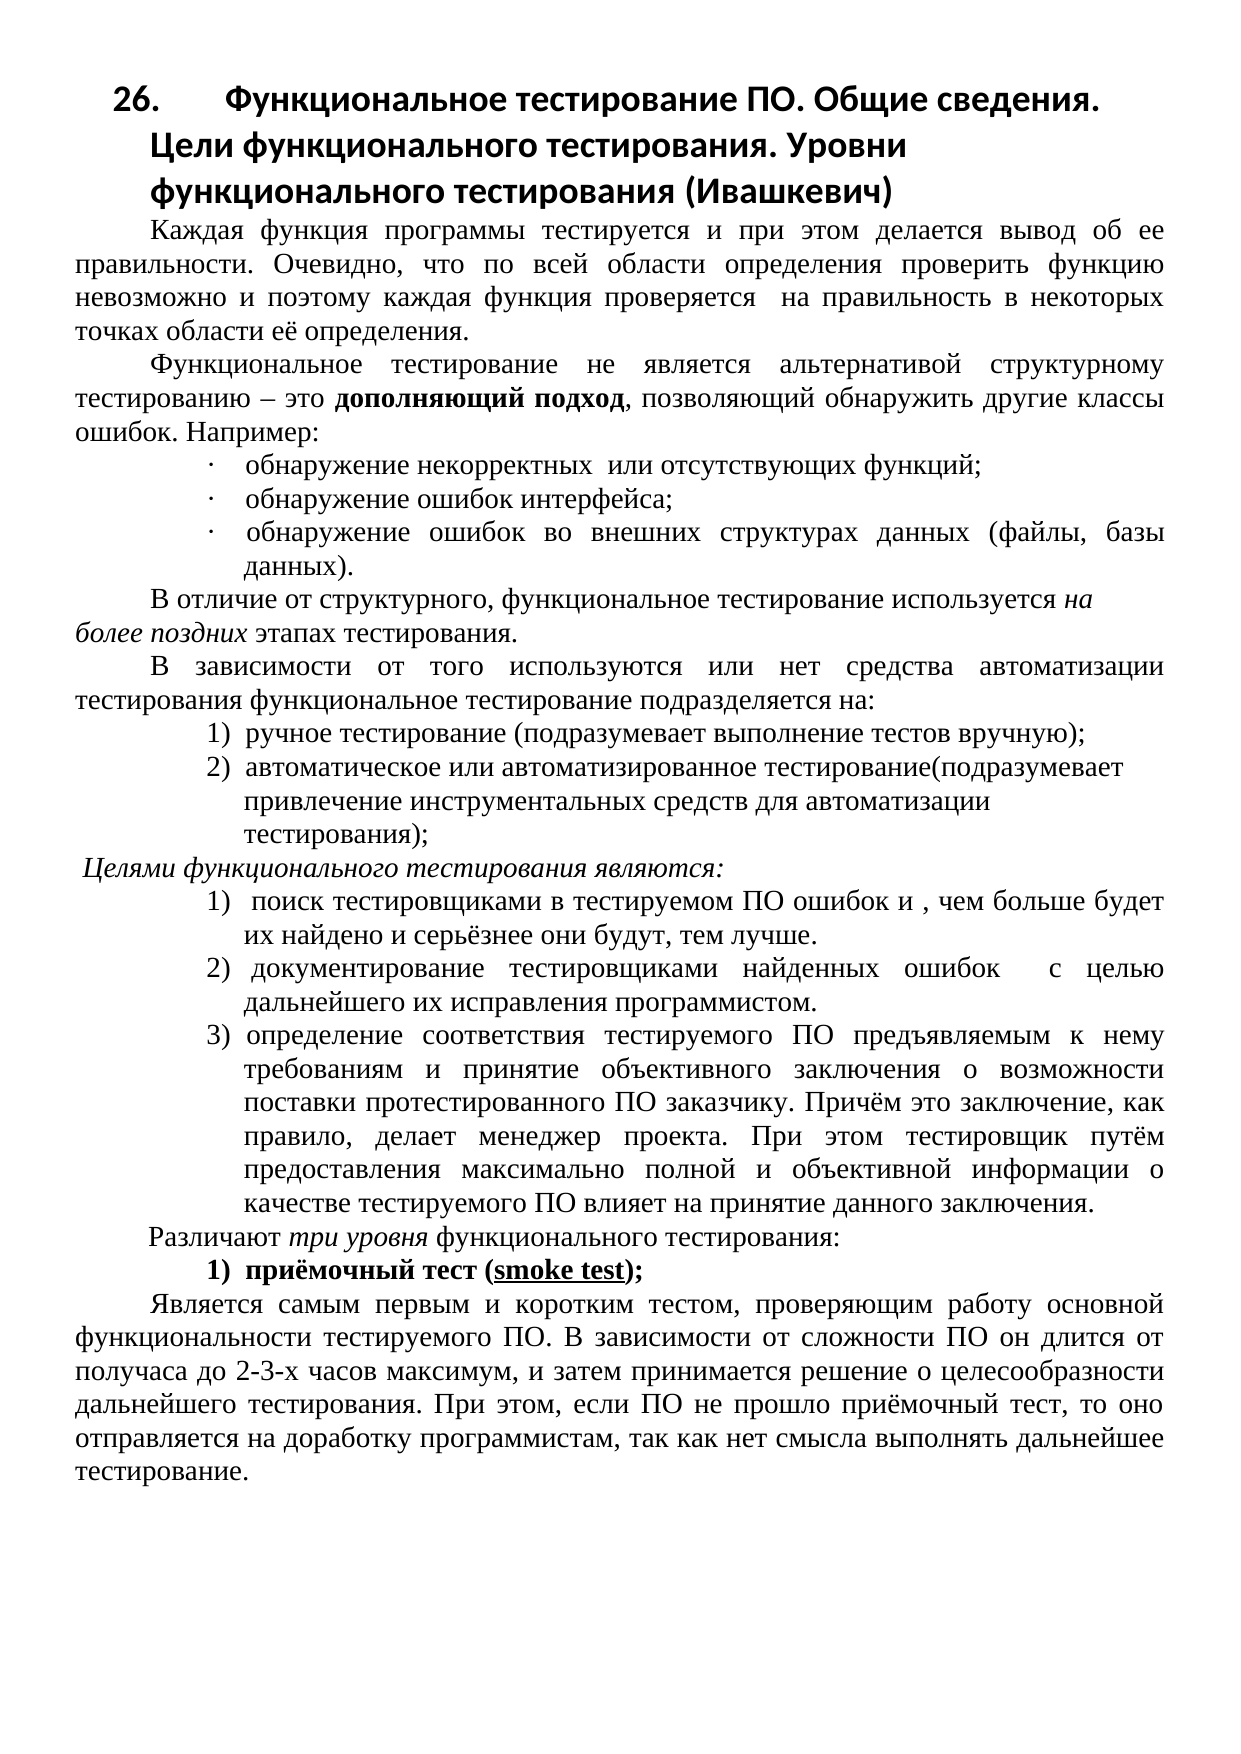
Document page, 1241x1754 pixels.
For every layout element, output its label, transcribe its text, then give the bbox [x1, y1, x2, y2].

subtitle 2) документирование тестировщиками найденных ошибок с целью дальнейшего их исправления программистом. [206, 950, 1165, 1017]
subtitle · обнаружение некорректных или отсутствующих функций; [206, 447, 1165, 481]
subtitle 1) ручное тестирование (подразумевает выполнение тестов вручную); [206, 716, 1165, 749]
subtitle Функциональное тестирование не является альтернативой структурному тестированию – это дополняющий подход, позволяющий обнаружить другие классы ошибок. Например: [75, 347, 1165, 447]
subtitle Каждая функция программы тестируется и при этом делается вывод об ее правильности. Очевидно, что по всей области определения проверить функцию невозможно и поэтому каждая функция проверяется на правильность в некоторых точках области её определения. [75, 212, 1165, 347]
subtitle Различают три уровня функционального тестирования: [75, 1219, 1165, 1252]
subtitle 1) поиск тестировщиками в тестируемом ПО ошибок и , чем больше будет их найдено и серьёзнее они будут, тем лучше. [206, 883, 1165, 950]
subtitle Является самым первым и коротким тестом, проверяющим работу основной функциональности тестируемого ПО. В зависимости от сложности ПО он длится от получаса до 2-3-х часов максимум, и затем принимается решение о целесообразности дальнейшего тестирования. При этом, если ПО не прошло приёмочный тест, то оно отправляется на доработку программистам, так как нет смысла выполнять дальнейшее тестирование. [75, 1286, 1165, 1487]
subtitle 3) определение соответствия тестируемого ПО предъявляемым к нему требованиям и принятие объективного заключения о возможности поставки протестированного ПО заказчику. Причём это заключение, как правило, делает менеджер проекта. При этом тестировщик путём предоставления максимально полной и объективной информации о качестве тестируемого ПО влияет на принятие данного заключения. [206, 1017, 1165, 1219]
subtitle · обнаружение ошибок во внешних структурах данных (файлы, базы данных). [206, 514, 1165, 581]
subtitle 1) приёмочный тест (smoke test); [206, 1252, 1165, 1286]
subtitle Функциональное тестирование ПО. Общие сведения. Цели функционального тестирования. Уровни функционального тестирования (Ивашкевич) [112, 75, 1165, 212]
subtitle Целями функционального тестирования являются: [75, 850, 1165, 883]
subtitle В зависимости от того используются или нет средства автоматизации тестирования функциональное тестирование подразделяется на: [75, 648, 1165, 716]
subtitle В отличие от структурного, функциональное тестирование используется на более поздних этапах тестирования. [75, 581, 1165, 648]
subtitle · обнаружение ошибок интерфейса; [206, 481, 1165, 514]
subtitle 2) автоматическое или автоматизированное тестирование(подразумевает привлечение инструментальных средств для автоматизации тестирования); [206, 749, 1165, 850]
